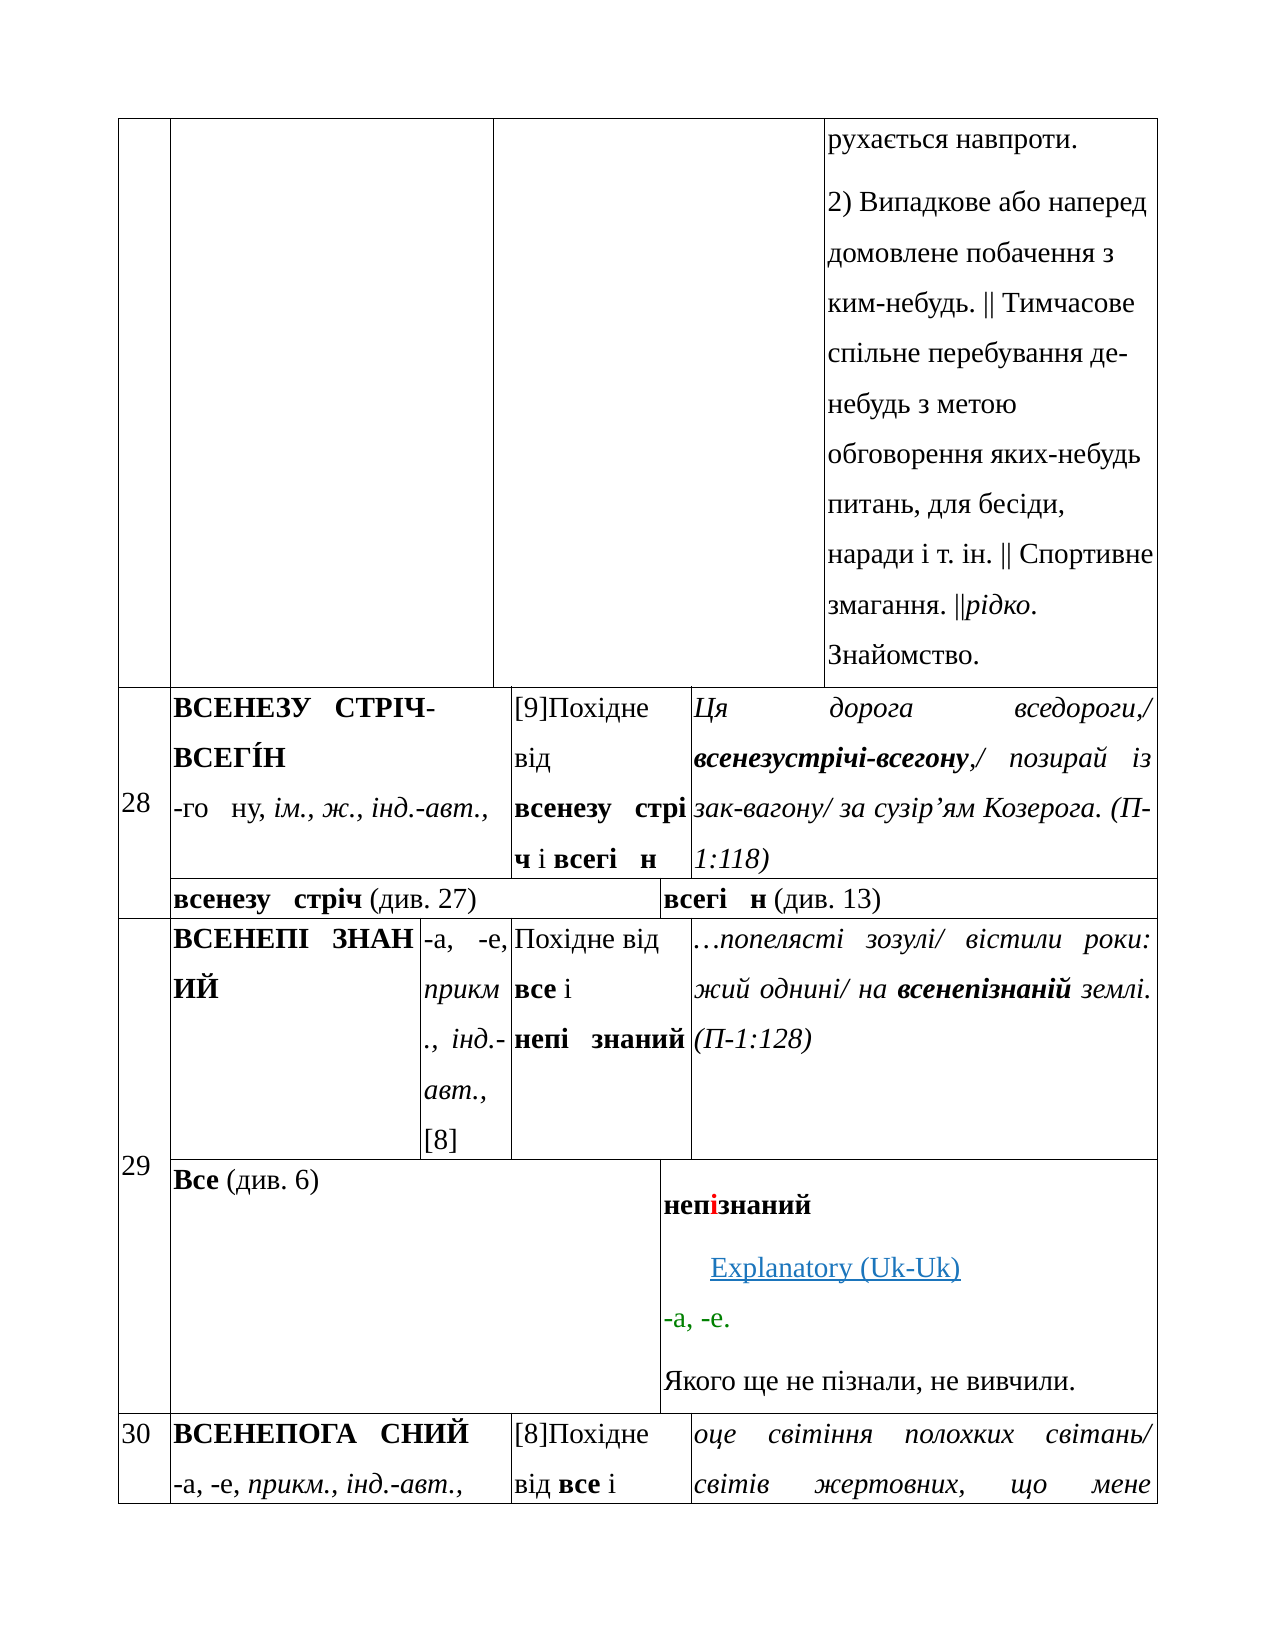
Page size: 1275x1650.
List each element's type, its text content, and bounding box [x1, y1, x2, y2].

table_cell [8]Похідне від все і [512, 1414, 691, 1503]
table_cell …попелясті зозулі/ вістили роки: жий однині/ на всенепізнаній землі. (П-1:128) [692, 919, 1157, 1159]
table_cell [494, 119, 824, 686]
table_cell 29 [119, 919, 170, 1412]
table_cell [171, 119, 493, 686]
table_cell Всенезустріч-всегíн -гону, ім., ж., інд.-авт., [171, 688, 511, 877]
table_cell Похідне від все і непізнаний [512, 919, 691, 1159]
table_cell Ця дорога вседороги,/ всенезустрічі-всегону,/ позирай із зак-вагону/ за сузір’ям Козерога. (П-1:118) [692, 688, 1157, 877]
table_cell 28 [119, 688, 170, 917]
table_cell ВсенепІзнаний [171, 919, 420, 1159]
table_cell всенезустріч (див. 27) [171, 879, 660, 917]
table_cell -а, -е, прикм., інд.-авт., [8] [421, 919, 511, 1159]
table_cell Все (див. 6) [171, 1160, 660, 1412]
table_cell [119, 119, 170, 686]
table_cell ВсенепогАсний -а, -е, прикм., інд.-авт., [171, 1414, 511, 1503]
table_cell оце світіння полохких світань/ світів жертовних, що мене [692, 1414, 1157, 1503]
table_cell 30 [119, 1414, 170, 1503]
table_cell [9]Похідне від всенезустріч і всегін [512, 688, 691, 877]
table_cell всегін (див. 13) [661, 879, 1157, 917]
table_cell рухається навпроти. 2) Випадкове або наперед домовлене побачення з ким-небудь. || Тимчасове спільне перебування де-небудь з метою обговорення яких-небудь питань, для бесіди, наради і т. ін. || Спортивне змагання. ||рідко. Знайомство. [825, 119, 1157, 686]
table_cell непізнаний Explanatory (Uk-Uk) -а, -е. Якого ще не пізнали, не вивчили. [661, 1160, 1157, 1412]
